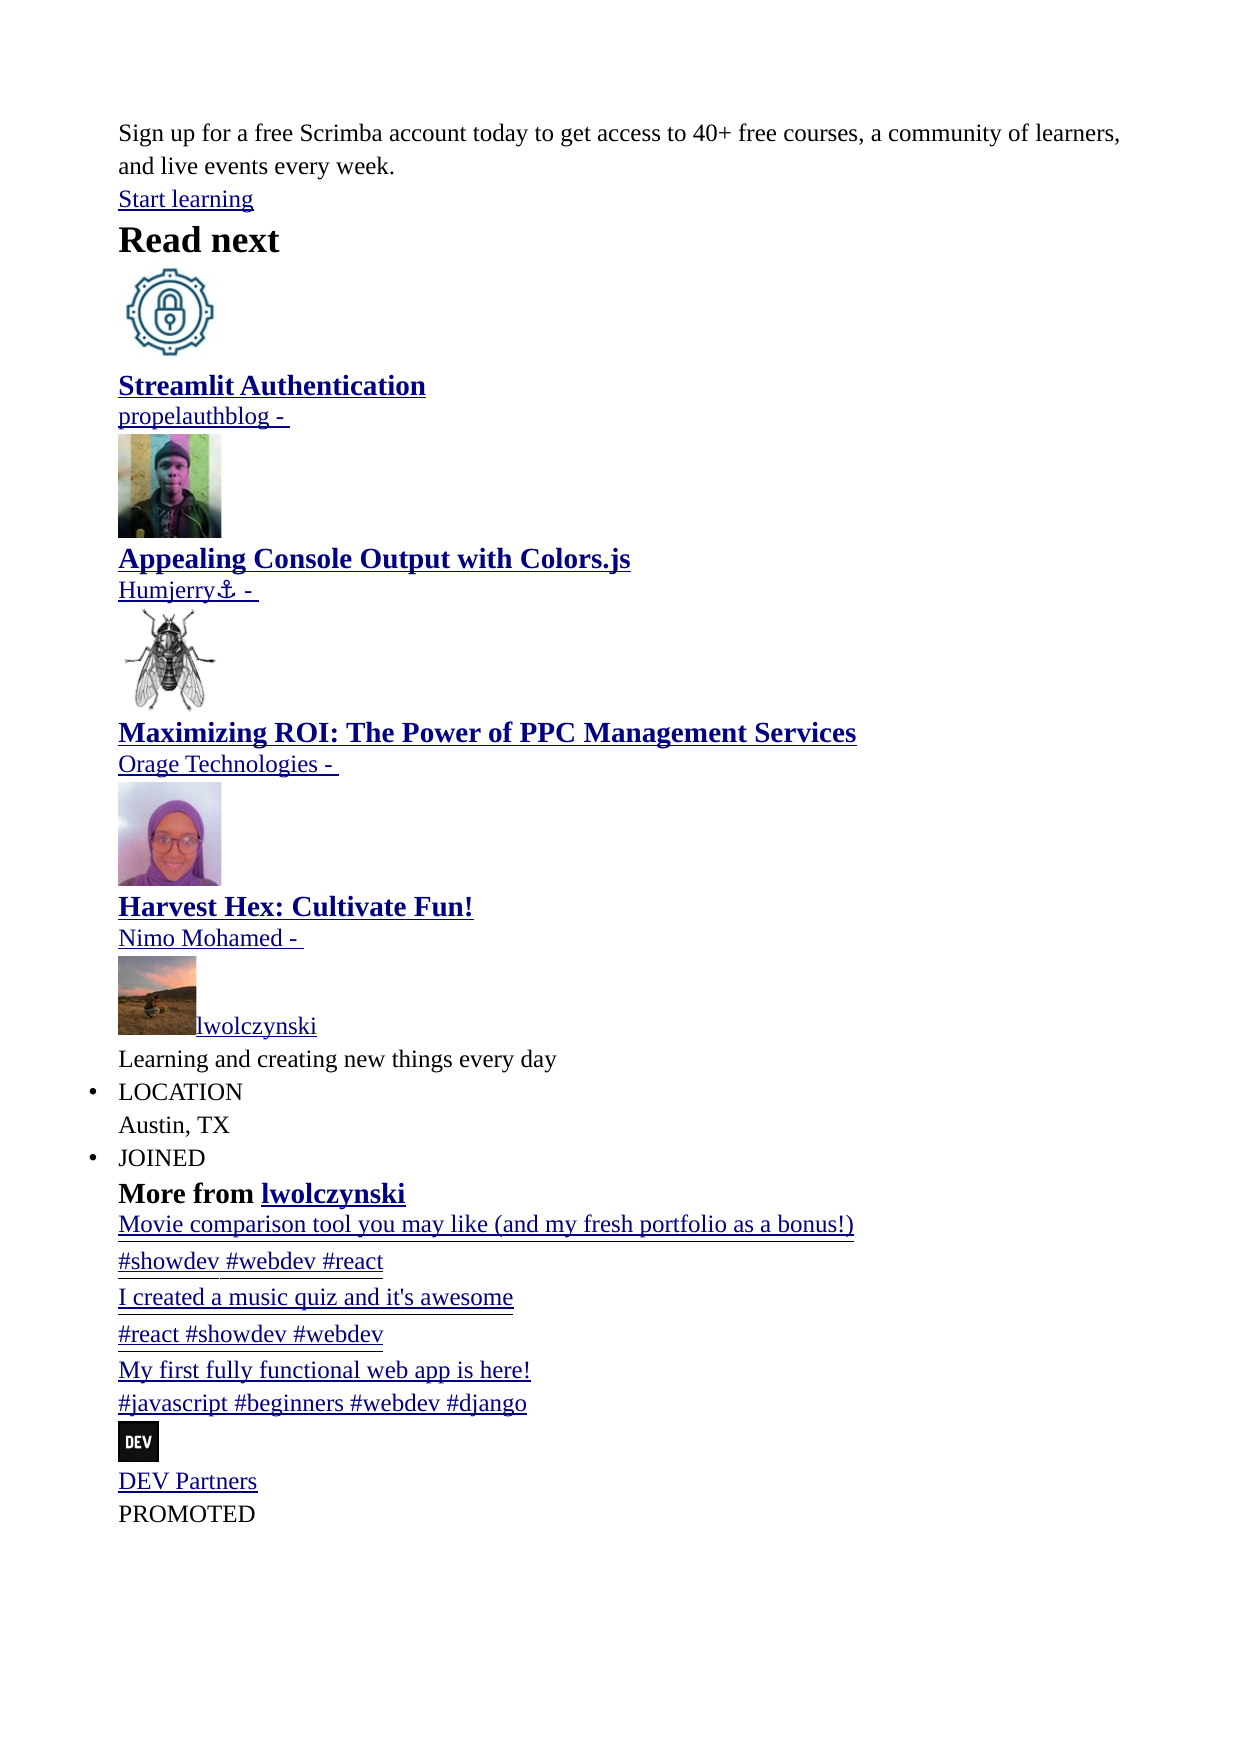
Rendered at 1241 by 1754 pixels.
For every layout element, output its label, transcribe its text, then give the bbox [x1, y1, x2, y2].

subtitle Harvest Hex: Cultivate Fun! [118, 889, 1122, 923]
subtitle More from lwolczynski [118, 1176, 1122, 1209]
picture [118, 608, 222, 712]
picture [118, 782, 222, 886]
text DEV Partners [118, 1466, 1122, 1495]
text I created a music quiz and it's awesome [118, 1282, 1122, 1314]
picture [118, 260, 222, 364]
subtitle Read next [118, 217, 1122, 260]
subtitle Appealing Console Output with Colors.js [118, 542, 1122, 575]
text PROMOTED [118, 1499, 1122, 1528]
subtitle Maximizing ROI: The Power of PPC Management Services [118, 716, 1122, 749]
picture [118, 1421, 159, 1462]
text Sign up for a free Scrimba account today to get access to 40+ free courses, a community of learners, and live events every week. [118, 118, 1122, 180]
text Humjerry⚓ - [118, 575, 1122, 604]
list LOCATION [118, 1077, 1122, 1106]
list JOINED [118, 1143, 1122, 1172]
picture [118, 956, 197, 1035]
text Learning and creating new things every day [118, 1044, 1122, 1073]
text Start learning [118, 184, 1122, 213]
text Movie comparison tool you may like (and my fresh portfolio as a bonus!) [118, 1209, 1122, 1241]
text Orage Technologies - [118, 749, 1122, 778]
text #react #showdev #webdev [118, 1319, 1122, 1351]
text My first fully functional web app is here! [118, 1355, 1122, 1384]
picture [118, 434, 222, 538]
text propelauthblog - [118, 401, 1122, 430]
text Nimo Mohamed - [118, 923, 1122, 952]
subtitle Streamlit Authentication [118, 368, 1122, 401]
list Austin, TX [118, 1110, 1122, 1139]
text #javascript #beginners #webdev #django [118, 1388, 1122, 1417]
text lwolczynski [118, 956, 1122, 1040]
text #showdev #webdev #react [118, 1246, 1122, 1278]
